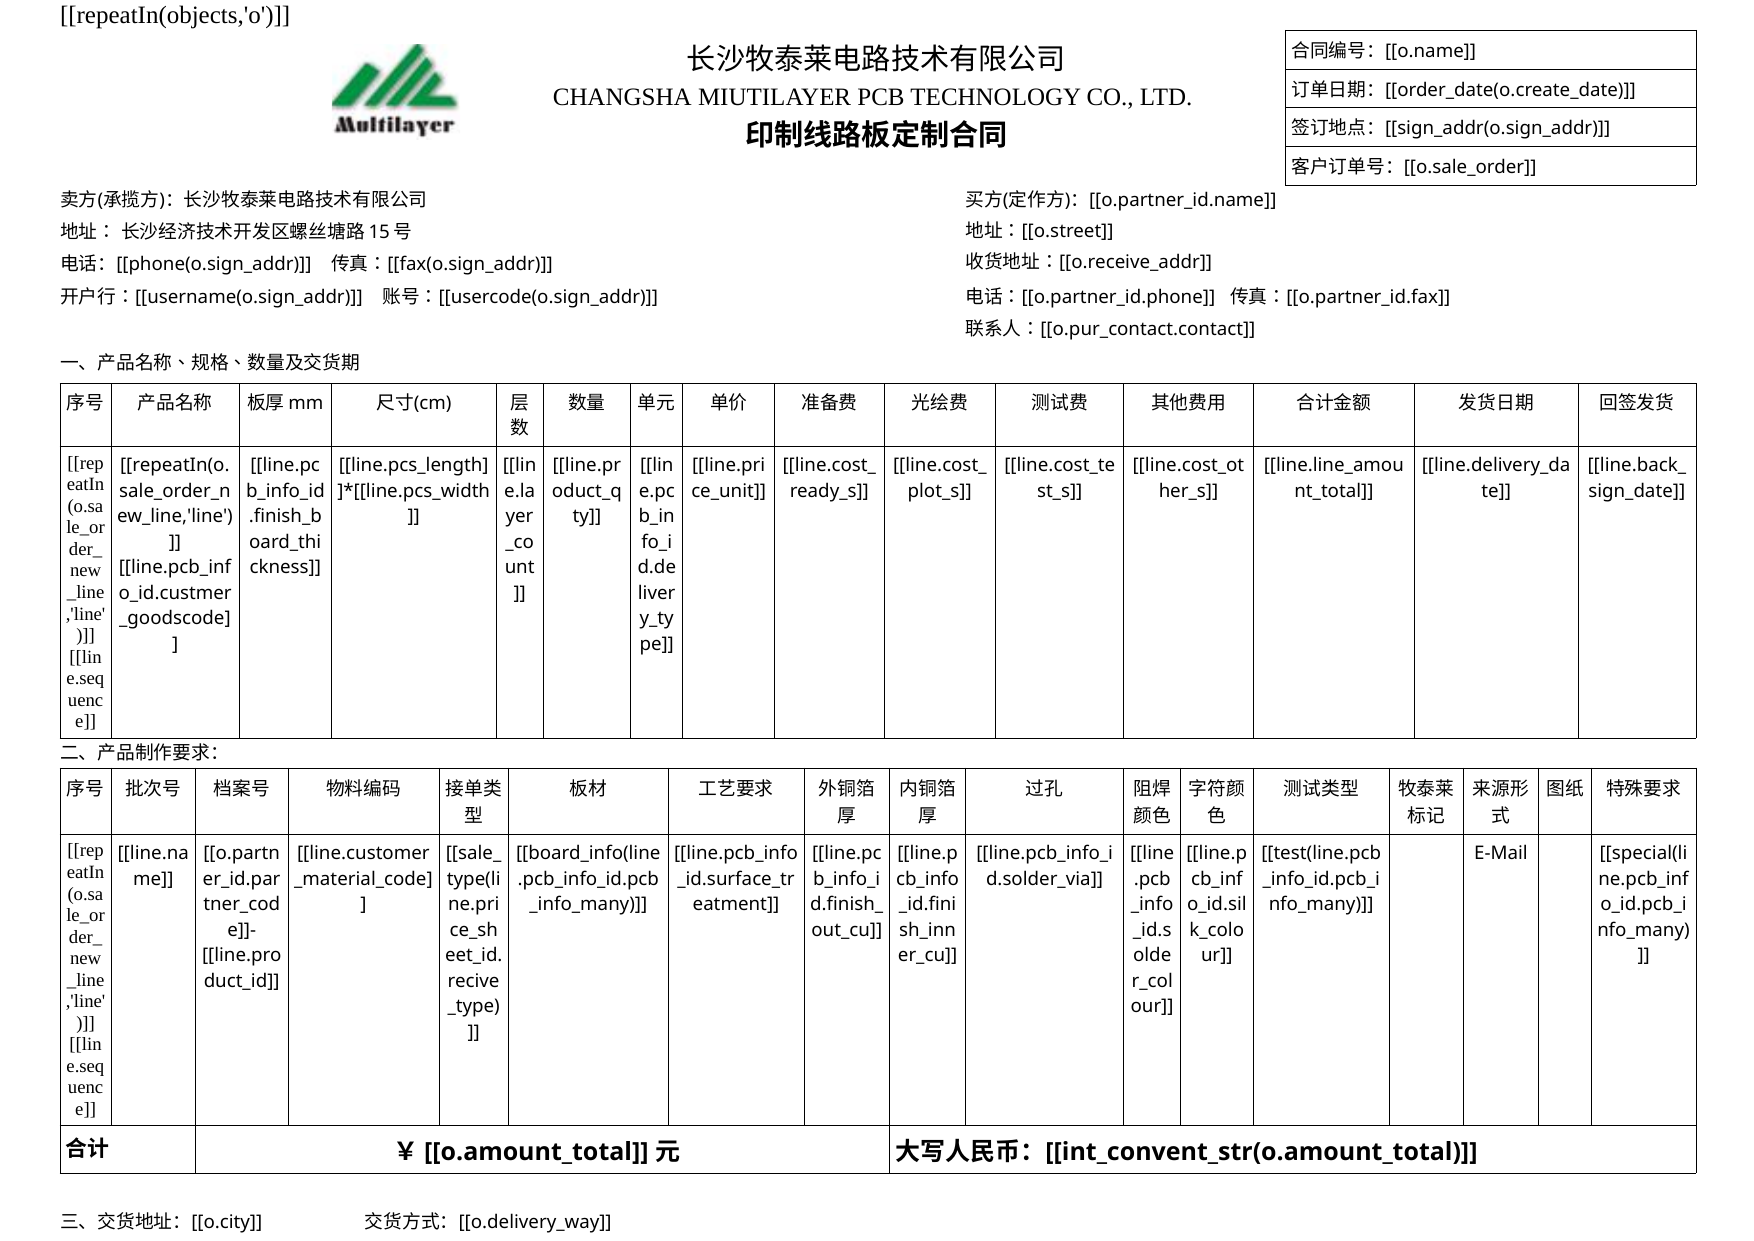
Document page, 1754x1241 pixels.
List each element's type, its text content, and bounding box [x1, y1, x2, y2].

table_cell 大写人民币：[[int_convent_str(o.amount_total)]] [890, 1126, 1696, 1173]
table_cell [[line.name]] [112, 835, 195, 1125]
table_cell [1390, 835, 1463, 1125]
table_cell 一、产品名称、规格、数量及交货期 [60, 348, 1696, 383]
table_cell 买方(定作方)：[[o.partner_id.name]] [965, 185, 1696, 217]
table_cell [[line.product_qty]] [544, 447, 630, 738]
table_cell ￥ [[o.amount_total]] 元 [196, 1126, 889, 1173]
table_cell 地址：[[o.street]] [965, 217, 1696, 249]
table_cell 准备费 [775, 384, 884, 446]
table_cell 签订地点：[[sign_addr(o.sign_addr)]] [1286, 108, 1696, 146]
table_cell 尺寸(cm) [332, 384, 496, 446]
table_cell 字符颜色 [1181, 769, 1253, 833]
table_cell 地址： 长沙经济技术开发区螺丝塘路15号 [60, 217, 965, 249]
table_cell 批次号 [112, 769, 195, 833]
table_cell 电话：[[o.partner_id.phone]] 传真：[[o.partner_id.fax]] [965, 283, 1696, 315]
table_cell [[o.partner_id.partner_code]]-[[line.product_id]] [196, 835, 288, 1125]
table_cell 合同编号：[[o.name]] [1286, 31, 1696, 68]
table_cell 光绘费 [885, 384, 995, 446]
table_cell 合计 [61, 1126, 195, 1173]
table_cell [[line.cost_other_s]] [1124, 447, 1253, 738]
table_cell 外铜箔厚 [805, 769, 889, 833]
table_cell 板材 [509, 769, 668, 833]
table_header [[repeatIn(objects,'o')]] [60, 0, 1696, 30]
table_cell E-Mail [1464, 835, 1538, 1125]
table_cell 三、交货地址：[[o.city]] 交货方式：[[o.delivery_way]] [60, 1207, 1696, 1240]
table_cell [[special(line.pcb_info_id.pcb_info_many)]] [1592, 835, 1696, 1125]
table_cell 层数 [497, 384, 543, 446]
table_cell 过孔 [966, 769, 1123, 833]
table_cell 工艺要求 [669, 769, 804, 833]
table_cell [[repeatIn(o.sale_order_new_line,'line')]] [[line.pcb_info_id.custmer_goodscode]] [112, 447, 239, 738]
table_cell [[line.pcb_info_id.delivery_type]] [631, 447, 682, 738]
table_cell [[line.delivery_date]] [1415, 447, 1578, 738]
table_cell 测试费 [996, 384, 1123, 446]
table_cell 单价 [683, 384, 774, 446]
table_cell 其他费用 [1124, 384, 1253, 446]
table_cell 物料编码 [289, 769, 439, 833]
table_cell 序号 [61, 384, 111, 446]
table_cell 来源形式 [1464, 769, 1538, 833]
table_cell [60, 30, 467, 185]
table_cell [[line.back_sign_date]] [1579, 447, 1696, 738]
table_cell [[line.line_amount_total]] [1254, 447, 1414, 738]
table_cell 客户订单号：[[o.sale_order]] [1286, 147, 1696, 185]
table_cell [[line.cost_test_s]] [996, 447, 1123, 738]
table_cell 单元 [631, 384, 682, 446]
table_cell 回签发货 [1579, 384, 1696, 446]
table_cell [[line.pcb_info_id.silk_colour]] [1181, 835, 1253, 1125]
table_cell 订单日期：[[order_date(o.create_date)]] [1286, 70, 1696, 107]
table_cell [[line.pcb_info_id.finish_board_thickness]] [240, 447, 331, 738]
table_cell [[line.price_unit]] [683, 447, 774, 738]
table_cell 开户行：[[username(o.sign_addr)]] 账号：[[usercode(o.sign_addr)]] [60, 283, 965, 347]
table_cell 阻焊颜色 [1124, 769, 1180, 833]
table_cell 二、产品制作要求： [60, 739, 1696, 767]
table_cell [[repeatIn(o.sale_order_new_line,'line')]][[line.sequence]] [61, 447, 111, 738]
table_cell 合计金额 [1254, 384, 1414, 446]
table_cell [[line.pcb_info_id.finish_out_cu]] [805, 835, 889, 1125]
table_cell [[line.cost_ready_s]] [775, 447, 884, 738]
table_cell 档案号 [196, 769, 288, 833]
table_cell [[line.customer_material_code]] [289, 835, 439, 1125]
table_cell 接单类型 [440, 769, 508, 833]
table_cell 发货日期 [1415, 384, 1578, 446]
table_cell 内铜箔厚 [890, 769, 965, 833]
table_cell 特殊要求 [1592, 769, 1696, 833]
table_cell 牧泰莱标记 [1390, 769, 1463, 833]
table_cell 板厚mm [240, 384, 331, 446]
table_cell 序号 [61, 769, 111, 833]
table_cell [[line.cost_plot_s]] [885, 447, 995, 738]
table_cell [[test(line.pcb_info_id.pcb_info_many)]] [1254, 835, 1389, 1125]
table_cell [[line.pcb_info_id.solder_colour]] [1124, 835, 1180, 1125]
table_cell [1539, 835, 1591, 1125]
table_cell 收货地址：[[o.receive_addr]] [965, 249, 1696, 283]
table_cell [[line.pcb_info_id.finish_inner_cu]] [890, 835, 965, 1125]
table_cell [[line.pcb_info_id.solder_via]] [966, 835, 1123, 1125]
table_cell [[line.pcs_length]]*[[line.pcs_width]] [332, 447, 496, 738]
table_cell [60, 1174, 1696, 1207]
table_cell 电话：[[phone(o.sign_addr)]] 传真：[[fax(o.sign_addr)]] [60, 249, 965, 283]
table_cell 图纸 [1539, 769, 1591, 833]
table_cell [[repeatIn(o.sale_order_new_line,'line')]][[line.sequence]] [61, 835, 111, 1125]
table_cell 产品名称 [112, 384, 239, 446]
table_cell 测试类型 [1254, 769, 1389, 833]
table_cell [[line.layer_count]] [497, 447, 543, 738]
table_cell [[line.pcb_info_id.surface_treatment]] [669, 835, 804, 1125]
table_cell 长沙牧泰莱电路技术有限公司 CHANGSHA MIUTILAYER PCB TECHNOLOGY CO., LTD. 印制线路板定制合同 [467, 30, 1285, 185]
table_cell [[board_info(line.pcb_info_id.pcb_info_many)]] [509, 835, 668, 1125]
table_cell 联系人：[[o.pur_contact.contact]] [965, 315, 1696, 347]
table_cell [[sale_type(line.price_sheet_id.recive_type)]] [440, 835, 508, 1125]
table_cell 数量 [544, 384, 630, 446]
table_cell 卖方(承揽方)：长沙牧泰莱电路技术有限公司 [60, 185, 965, 217]
